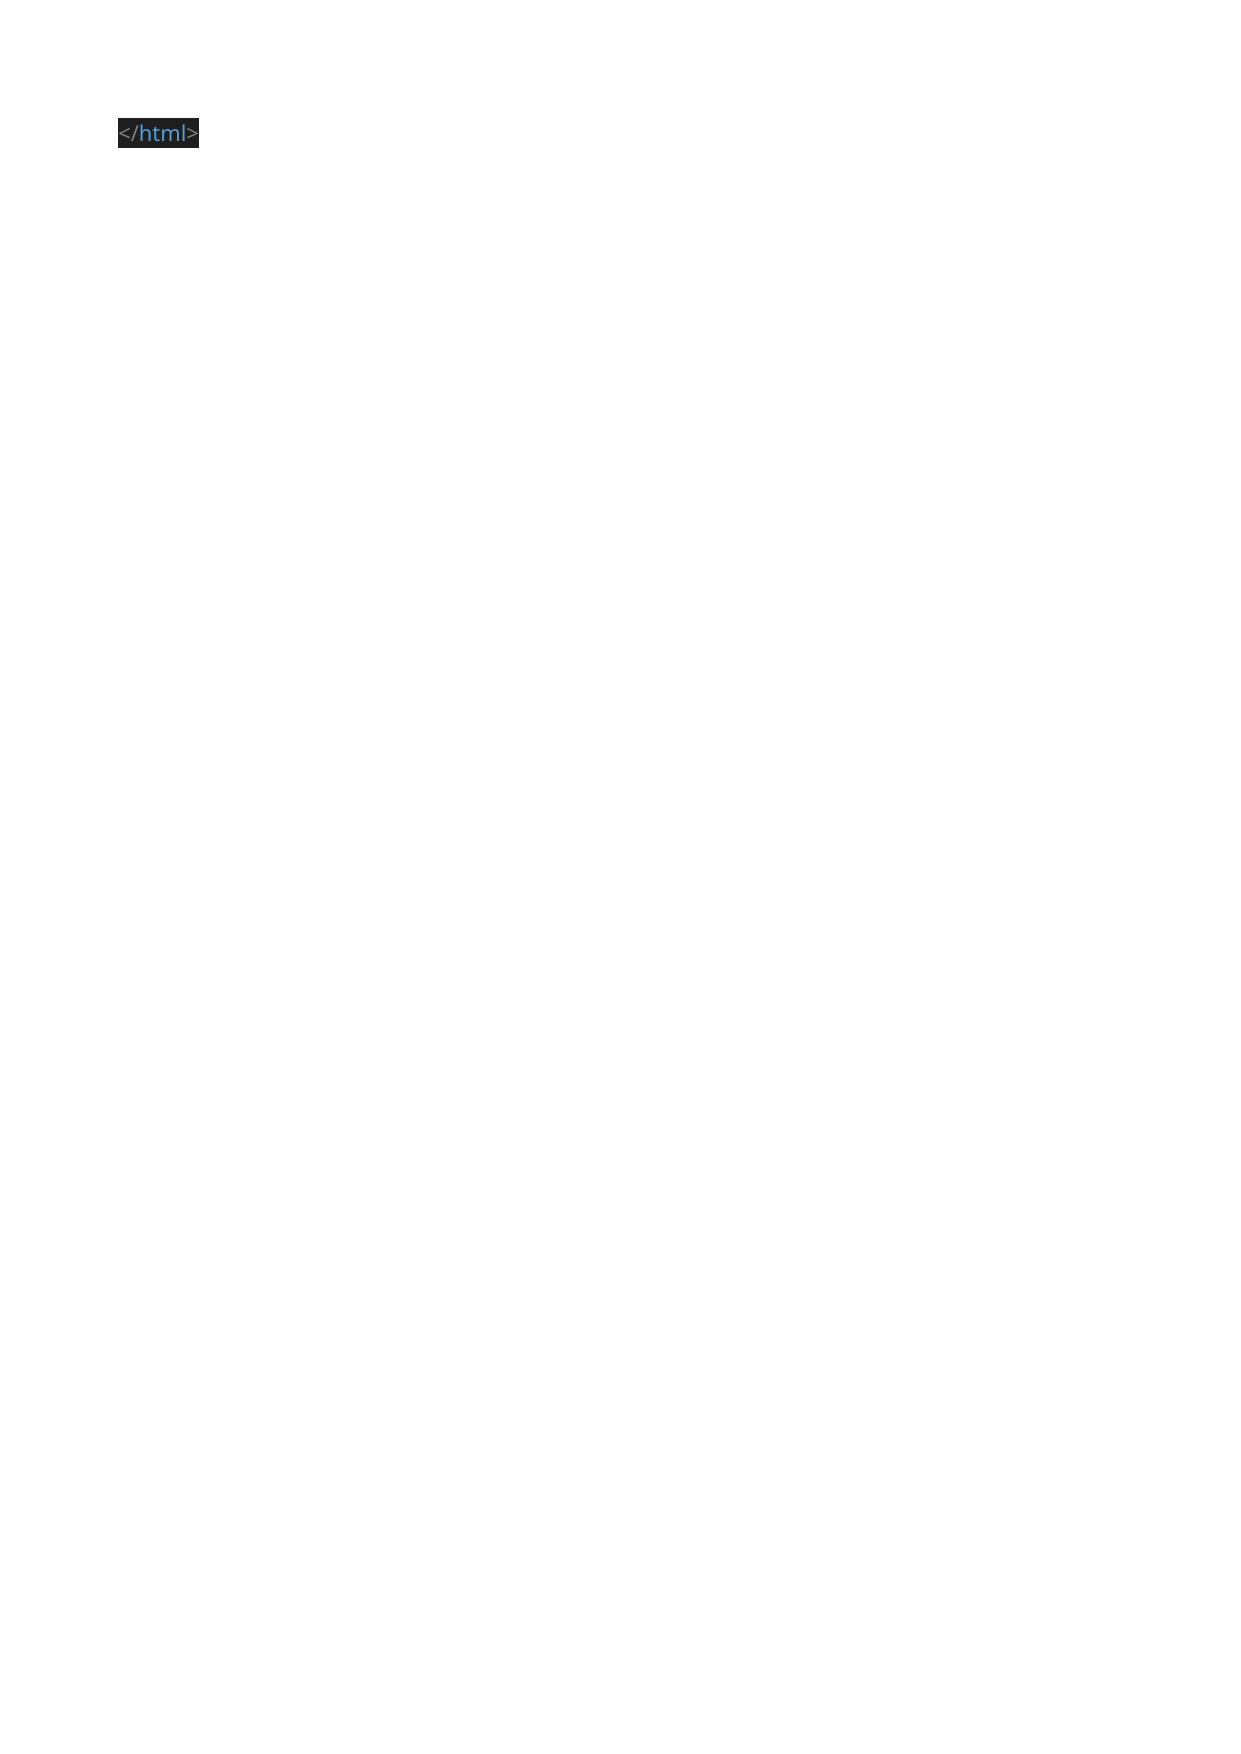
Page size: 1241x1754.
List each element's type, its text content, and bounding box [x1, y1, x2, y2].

text </html> [118, 118, 1122, 148]
